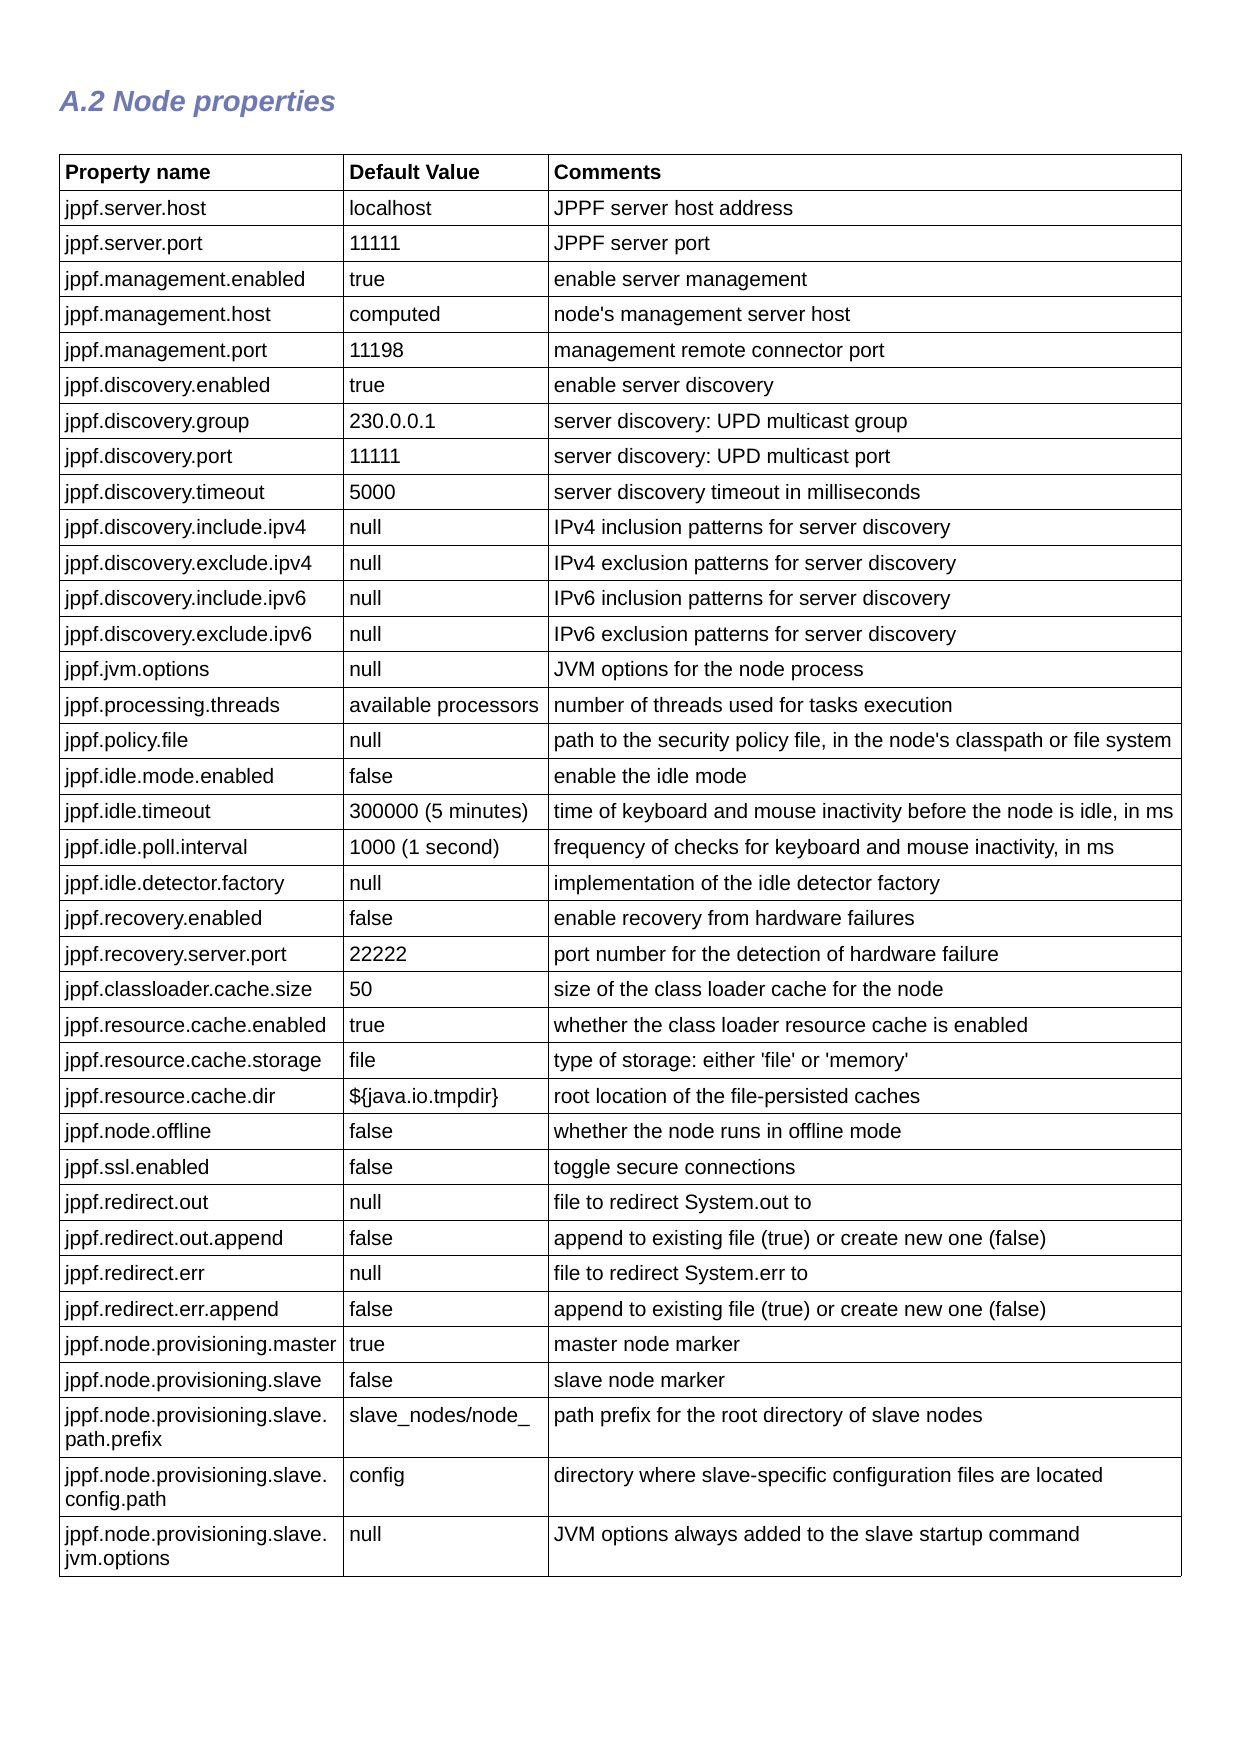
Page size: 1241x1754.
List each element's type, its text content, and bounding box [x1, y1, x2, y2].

table_cell 11198 [344, 333, 548, 367]
table_cell 300000 (5 minutes) [344, 795, 548, 829]
table_cell null [344, 546, 548, 580]
table_cell jppf.discovery.exclude.ipv6 [60, 617, 343, 651]
table_cell slave_nodes/node_ [344, 1398, 548, 1457]
subtitle Node properties [59, 84, 1181, 118]
table_cell IPv6 inclusion patterns for server discovery [549, 581, 1181, 616]
table_cell null [344, 1185, 548, 1220]
table_cell JVM options for the node process [549, 652, 1181, 687]
table_cell JPPF server host address [549, 191, 1181, 225]
table_cell jppf.resource.cache.enabled [60, 1008, 343, 1042]
table_cell true [344, 368, 548, 403]
table_cell append to existing file (true) or create new one (false) [549, 1292, 1181, 1326]
table_cell slave node marker [549, 1363, 1181, 1397]
table_cell jppf.node.provisioning.slave.config.path [60, 1458, 343, 1516]
table_cell jppf.discovery.include.ipv4 [60, 510, 343, 545]
table_cell time of keyboard and mouse inactivity before the node is idle, in ms [549, 795, 1181, 829]
table_cell IPv6 exclusion patterns for server discovery [549, 617, 1181, 651]
table_cell 1000 (1 second) [344, 830, 548, 864]
table_cell enable server discovery [549, 368, 1181, 403]
table_cell jppf.idle.poll.interval [60, 830, 343, 864]
table_cell enable server management [549, 262, 1181, 296]
table_cell jppf.jvm.options [60, 652, 343, 687]
table_cell false [344, 901, 548, 936]
table_cell root location of the file-persisted caches [549, 1079, 1181, 1113]
table_cell number of threads used for tasks execution [549, 688, 1181, 722]
table_cell JPPF server port [549, 226, 1181, 261]
table_cell IPv4 inclusion patterns for server discovery [549, 510, 1181, 545]
table_cell 50 [344, 972, 548, 1007]
table_cell jppf.policy.file [60, 724, 343, 758]
table_cell true [344, 1327, 548, 1362]
table_cell jppf.node.provisioning.master [60, 1327, 343, 1362]
table_cell node's management server host [549, 297, 1181, 332]
table_cell jppf.resource.cache.dir [60, 1079, 343, 1113]
table_cell localhost [344, 191, 548, 225]
table_cell null [344, 617, 548, 651]
table_header Comments [549, 155, 1181, 189]
table_cell jppf.discovery.include.ipv6 [60, 581, 343, 616]
table_cell file to redirect System.out to [549, 1185, 1181, 1220]
table_cell master node marker [549, 1327, 1181, 1362]
table_cell jppf.discovery.timeout [60, 475, 343, 509]
table_cell jppf.ssl.enabled [60, 1150, 343, 1184]
table_cell enable recovery from hardware failures [549, 901, 1181, 936]
table_cell IPv4 exclusion patterns for server discovery [549, 546, 1181, 580]
table_cell jppf.management.enabled [60, 262, 343, 296]
table_cell jppf.recovery.server.port [60, 937, 343, 971]
table_cell jppf.classloader.cache.size [60, 972, 343, 1007]
table_cell port number for the detection of hardware failure [549, 937, 1181, 971]
table_cell ${java.io.tmpdir} [344, 1079, 548, 1113]
table_cell jppf.idle.mode.enabled [60, 759, 343, 793]
table_cell server discovery: UPD multicast port [549, 439, 1181, 474]
table_cell true [344, 262, 548, 296]
table_cell frequency of checks for keyboard and mouse inactivity, in ms [549, 830, 1181, 864]
table_cell jppf.node.provisioning.slave [60, 1363, 343, 1397]
table_cell whether the class loader resource cache is enabled [549, 1008, 1181, 1042]
table_cell jppf.management.host [60, 297, 343, 332]
table_cell enable the idle mode [549, 759, 1181, 793]
table_cell management remote connector port [549, 333, 1181, 367]
table_header Default Value [344, 155, 548, 189]
table_header Property name [60, 155, 343, 189]
table_cell null [344, 724, 548, 758]
table_cell directory where slave-specific configuration files are located [549, 1458, 1181, 1516]
table_cell jppf.node.provisioning.slave. jvm.options [60, 1517, 343, 1576]
table_cell 11111 [344, 226, 548, 261]
table_cell jppf.management.port [60, 333, 343, 367]
table_cell whether the node runs in offline mode [549, 1114, 1181, 1149]
table_cell false [344, 1150, 548, 1184]
table_cell false [344, 1292, 548, 1326]
table_cell false [344, 1114, 548, 1149]
table_cell null [344, 1256, 548, 1291]
table_cell path prefix for the root directory of slave nodes [549, 1398, 1181, 1457]
table_cell null [344, 866, 548, 900]
table_cell true [344, 1008, 548, 1042]
table_cell file [344, 1043, 548, 1078]
table_cell jppf.resource.cache.storage [60, 1043, 343, 1078]
table_cell false [344, 759, 548, 793]
table_cell null [344, 510, 548, 545]
table_cell false [344, 1363, 548, 1397]
table_cell jppf.processing.threads [60, 688, 343, 722]
table_cell JVM options always added to the slave startup command [549, 1517, 1181, 1576]
table_cell jppf.redirect.out [60, 1185, 343, 1220]
table_cell null [344, 652, 548, 687]
table_cell toggle secure connections [549, 1150, 1181, 1184]
table_cell jppf.node.offline [60, 1114, 343, 1149]
table_cell file to redirect System.err to [549, 1256, 1181, 1291]
table_cell server discovery: UPD multicast group [549, 404, 1181, 438]
table_cell jppf.server.host [60, 191, 343, 225]
table_cell jppf.redirect.out.append [60, 1221, 343, 1255]
table_cell jppf.node.provisioning.slave.path.prefix [60, 1398, 343, 1457]
table_cell jppf.idle.timeout [60, 795, 343, 829]
table_cell jppf.discovery.enabled [60, 368, 343, 403]
table_cell jppf.redirect.err [60, 1256, 343, 1291]
table_cell available processors [344, 688, 548, 722]
table_cell jppf.discovery.group [60, 404, 343, 438]
table_cell jppf.server.port [60, 226, 343, 261]
table_cell append to existing file (true) or create new one (false) [549, 1221, 1181, 1255]
table_cell null [344, 1517, 548, 1576]
table_cell false [344, 1221, 548, 1255]
table_cell 22222 [344, 937, 548, 971]
table_cell 230.0.0.1 [344, 404, 548, 438]
table_cell server discovery timeout in milliseconds [549, 475, 1181, 509]
table_cell config [344, 1458, 548, 1516]
table_cell path to the security policy file, in the node's classpath or file system [549, 724, 1181, 758]
table_cell jppf.discovery.exclude.ipv4 [60, 546, 343, 580]
table_cell type of storage: either 'file' or 'memory' [549, 1043, 1181, 1078]
table_cell jppf.discovery.port [60, 439, 343, 474]
table_cell jppf.recovery.enabled [60, 901, 343, 936]
table_cell 11111 [344, 439, 548, 474]
table_cell null [344, 581, 548, 616]
table_cell implementation of the idle detector factory [549, 866, 1181, 900]
table_cell computed [344, 297, 548, 332]
table_cell jppf.redirect.err.append [60, 1292, 343, 1326]
table_cell 5000 [344, 475, 548, 509]
table_cell size of the class loader cache for the node [549, 972, 1181, 1007]
table_cell jppf.idle.detector.factory [60, 866, 343, 900]
